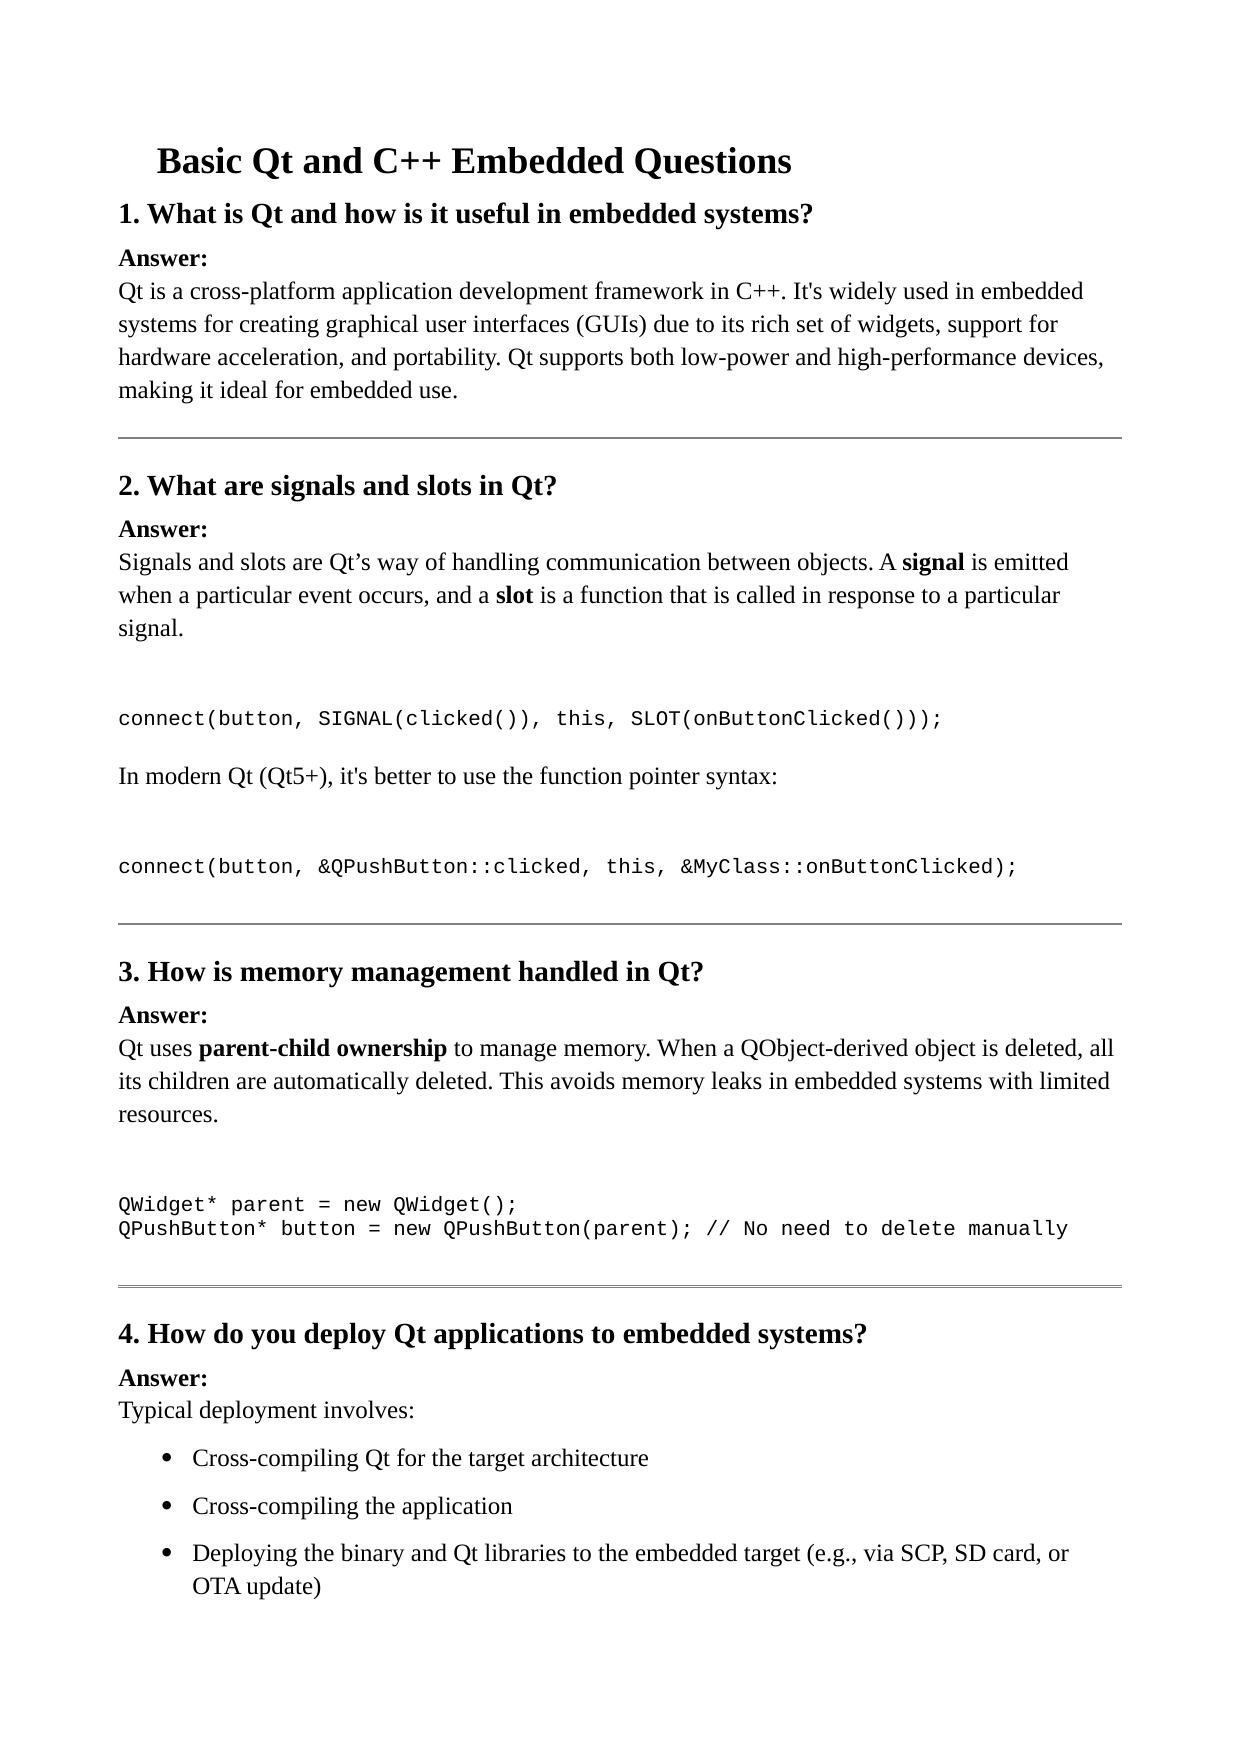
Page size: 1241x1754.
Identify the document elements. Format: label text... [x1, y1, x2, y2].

subtitle 4. How do you deploy Qt applications to embedded systems? [118, 1317, 1122, 1350]
subtitle 2. What are signals and slots in Qt? [118, 468, 1122, 501]
list Cross-compiling the application [162, 1491, 1122, 1519]
text Answer: Typical deployment involves: [118, 1363, 1122, 1424]
subtitle 1. What is Qt and how is it useful in embedded systems? [118, 197, 1122, 230]
text Answer: Qt is a cross-platform application development framework in C++. It's widely used in embedded systems for creating graphical user interfaces (GUIs) due to its rich set of widgets, support for hardware acceleration, and portability. Qt supports both low-power and high-performance devices, making it ideal for embedded use. [118, 243, 1122, 403]
subtitle 3. How is memory management handled in Qt? [118, 954, 1122, 988]
text In modern Qt (Qt5+), it's better to use the function pointer syntax: [118, 761, 1122, 790]
text Answer: Signals and slots are Qt’s way of handling communication between objects. A signal is emitted when a particular event occurs, and a slot is a function that is called in response to a particular signal. [118, 514, 1122, 642]
subtitle 🔹 Basic Qt and C++ Embedded Questions [118, 139, 1122, 182]
text connect(button, SIGNAL(clicked()), this, SLOT(onButtonClicked())); [118, 708, 1122, 731]
text Answer: Qt uses parent-child ownership to manage memory. When a QObject-derived object is deleted, all its children are automatically deleted. This avoids memory leaks in embedded systems with limited resources. [118, 1000, 1122, 1128]
text QPushButton* button = new QPushButton(parent); // No need to delete manually [118, 1218, 1122, 1242]
list Deploying the binary and Qt libraries to the embedded target (e.g., via SCP, SD card, or OTA update) [162, 1538, 1122, 1600]
list Cross-compiling Qt for the target architecture [162, 1443, 1122, 1472]
text connect(button, &QPushButton::clicked, this, &MyClass::onButtonClicked); [118, 856, 1122, 879]
text QWidget* parent = new QWidget(); [118, 1194, 1122, 1218]
